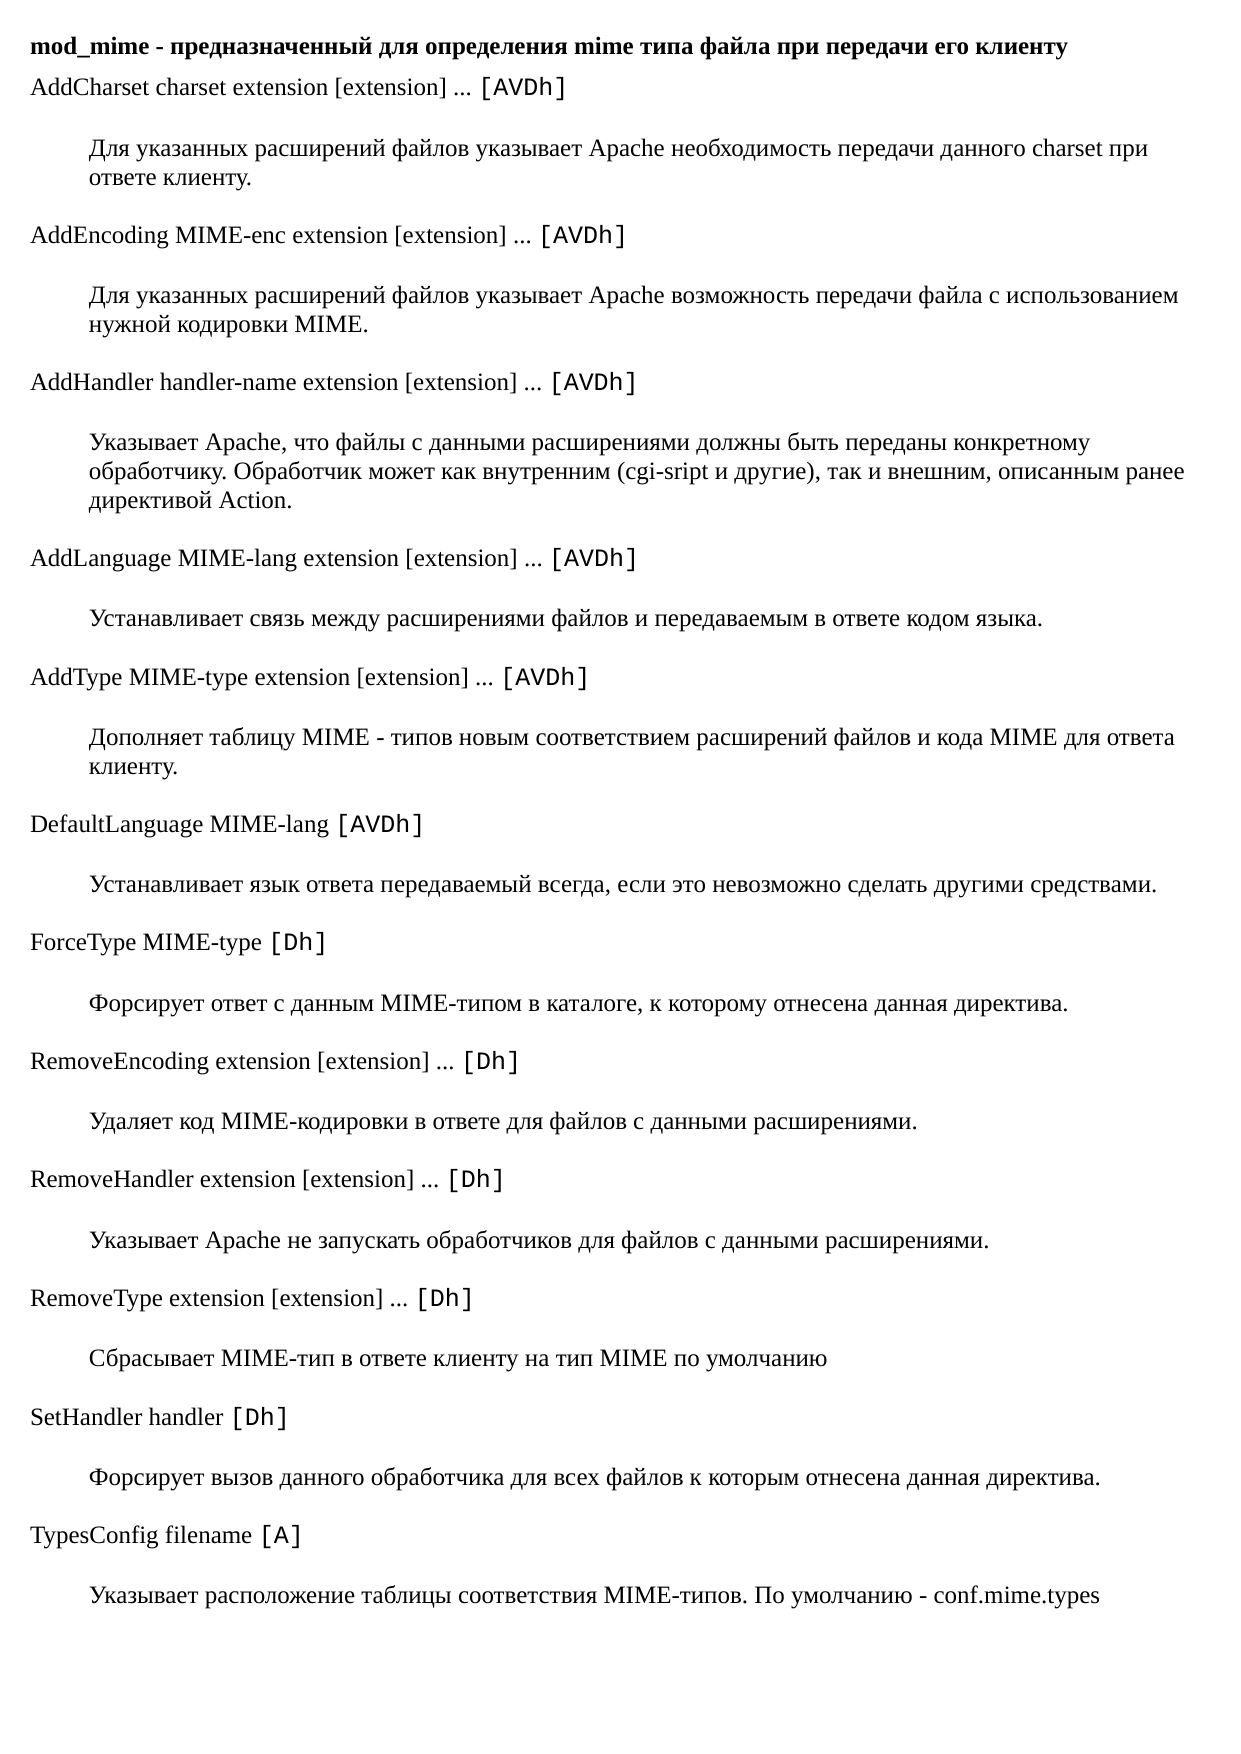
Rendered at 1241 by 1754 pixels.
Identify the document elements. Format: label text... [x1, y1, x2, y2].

subtitle AddHandler handler-name extension [extension] ... [AVDh] [30, 367, 1211, 398]
list Форсирует вызов данного обработчика для всех файлов к которым отнесена данная директива. [89, 1462, 1211, 1491]
subtitle mod_mime - предназначенный для определения mime типа файла при передачи его клиенту [30, 31, 1211, 60]
subtitle TypesConfig filename [A] [30, 1520, 1211, 1551]
subtitle AddType MIME-type extension [extension] ... [AVDh] [30, 662, 1211, 692]
list Удаляет код MIME-кодировки в ответе для файлов с данными расширениями. [89, 1106, 1211, 1135]
list Устанавливает язык ответа передаваемый всегда, если это невозможно сделать другими средствами. [89, 869, 1211, 898]
subtitle SetHandler handler [Dh] [30, 1402, 1211, 1432]
list Сбрасывает MIME-тип в ответе клиенту на тип MIME по умолчанию [89, 1343, 1211, 1372]
subtitle ForceType MIME-type [Dh] [30, 927, 1211, 958]
subtitle DefaultLanguage MIME-lang [AVDh] [30, 809, 1211, 840]
list Форсирует ответ с данным MIME-типом в каталоге, к которому отнесена данная директива. [89, 988, 1211, 1017]
subtitle RemoveHandler extension [extension] ... [Dh] [30, 1164, 1211, 1195]
subtitle AddEncoding MIME-enc extension [extension] ... [AVDh] [30, 220, 1211, 251]
list Устанавливает связь между расширениями файлов и передаваемым в ответе кодом языка. [89, 603, 1211, 632]
subtitle AddCharset charset extension [extension] ... [AVDh] [30, 72, 1211, 103]
subtitle RemoveEncoding extension [extension] ... [Dh] [30, 1046, 1211, 1077]
list Указывает расположение таблицы соответствия MIME-типов. По умолчанию - conf.mime.types [89, 1581, 1211, 1609]
list Указывает Apache, что файлы с данными расширениями должны быть переданы конкретному обработчику. Обработчик может как внутренним (cgi-sript и другие), так и внешним, описанным ранее директивой Action. [89, 427, 1211, 514]
list Для указанных расширений файлов указывает Apache возможность передачи файла с использованием нужной кодировки MIME. [89, 280, 1211, 338]
list Для указанных расширений файлов указывает Apache необходимость передачи данного charset при ответе клиенту. [89, 133, 1211, 190]
list Дополняет таблицу MIME - типов новым соответствием расширений файлов и кода MIME для ответа клиенту. [89, 722, 1211, 779]
subtitle RemoveType extension [extension] ... [Dh] [30, 1283, 1211, 1314]
subtitle AddLanguage MIME-lang extension [extension] ... [AVDh] [30, 543, 1211, 574]
list Указывает Apache не запускать обработчиков для файлов с данными расширениями. [89, 1225, 1211, 1254]
